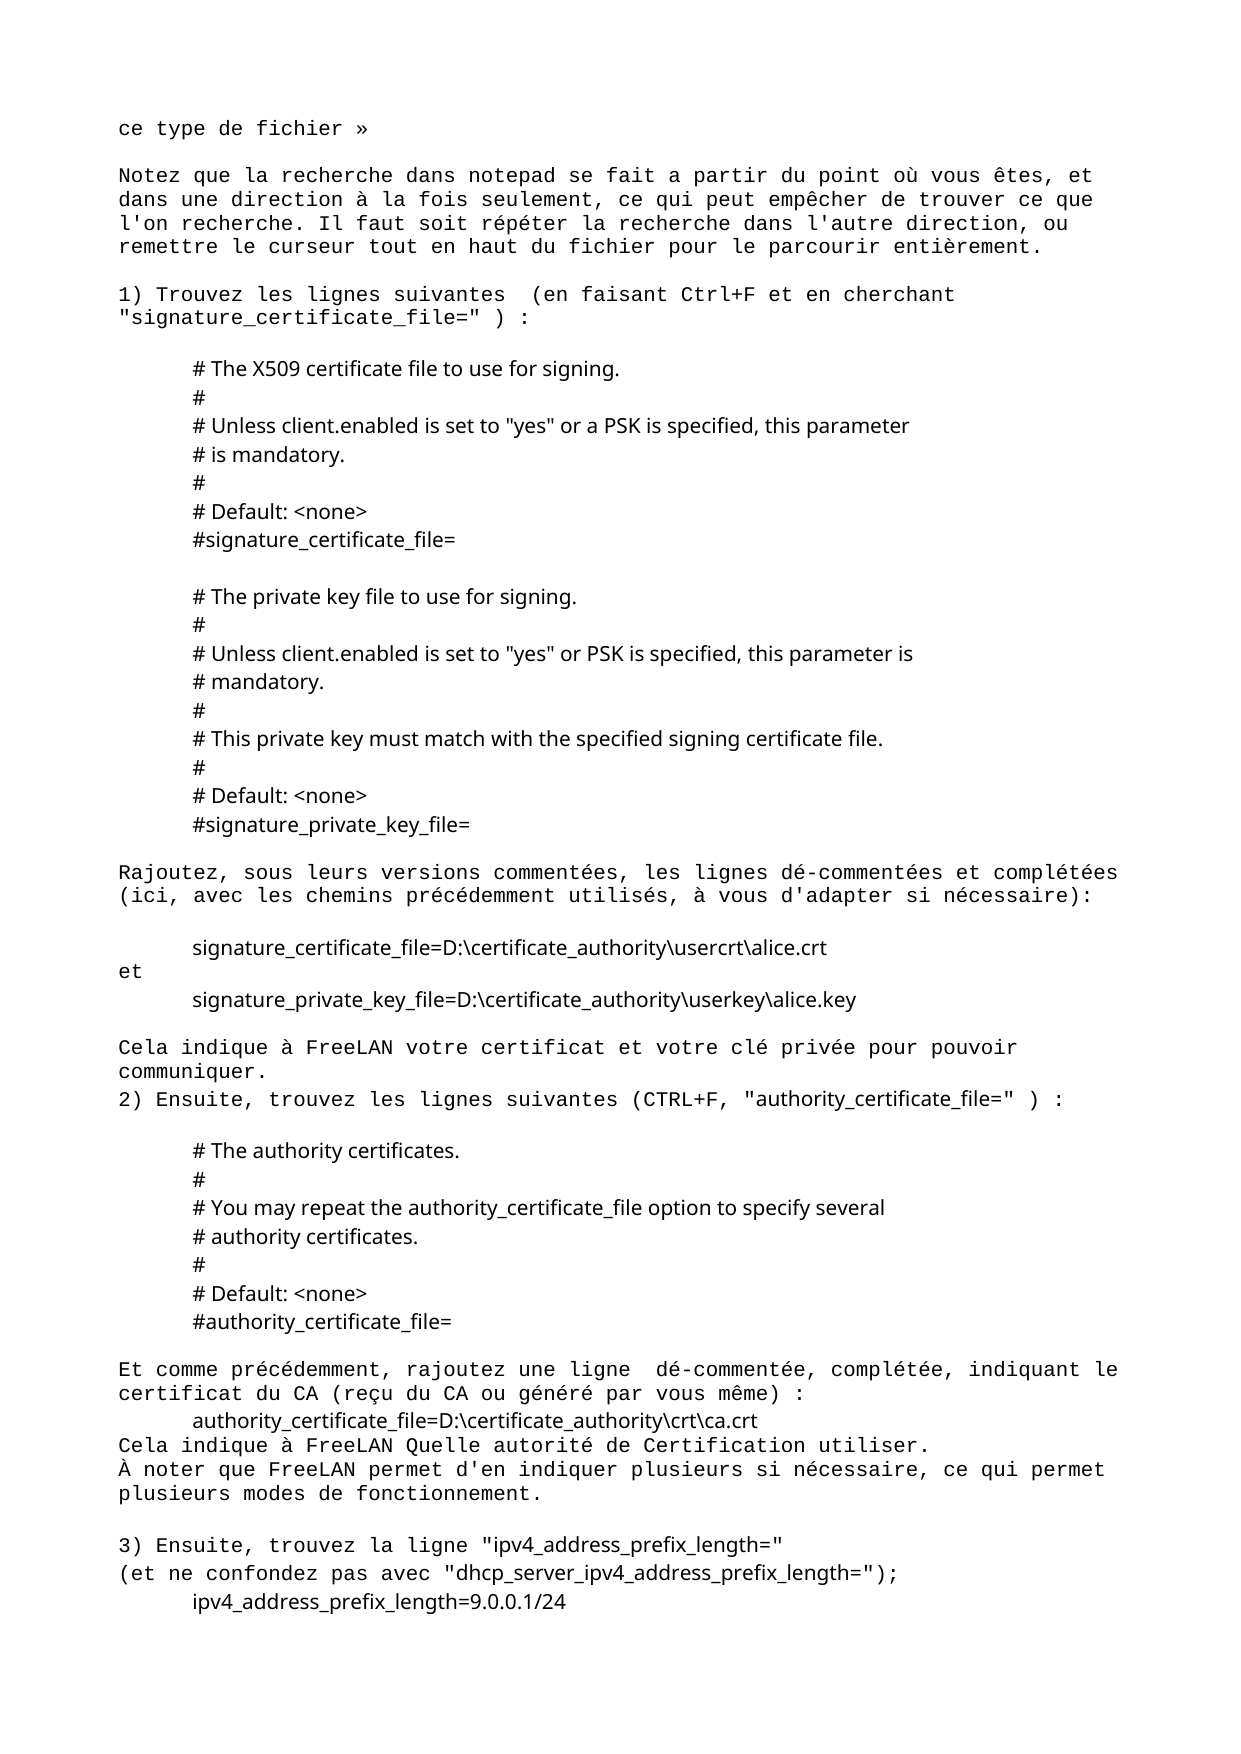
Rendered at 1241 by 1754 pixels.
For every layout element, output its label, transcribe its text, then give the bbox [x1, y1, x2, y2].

text # [118, 1165, 1122, 1193]
text 3) Ensuite, trouvez la ligne "ipv4_address_prefix_length=" [118, 1530, 1122, 1558]
text 1) Trouvez les lignes suivantes (en faisant Ctrl+F et en cherchant "signature_certificate_file=" ) : [118, 284, 1122, 331]
text # is mandatory. [118, 440, 1122, 468]
text # The private key file to use for signing. [118, 582, 1122, 611]
text et [118, 961, 1122, 985]
text # Unless client.enabled is set to "yes" or PSK is specified, this parameter is [118, 639, 1122, 667]
text # [118, 753, 1122, 781]
text # [118, 1250, 1122, 1279]
text (et ne confondez pas avec "dhcp_server_ipv4_address_prefix_length="); [118, 1558, 1122, 1587]
text 2) Ensuite, trouvez les lignes suivantes (CTRL+F, "authority_certificate_file=" ) : [118, 1084, 1122, 1113]
text ipv4_address_prefix_length=9.0.0.1/24 [118, 1587, 1122, 1615]
text # The X509 certificate file to use for signing. [118, 354, 1122, 383]
text # The authority certificates. [118, 1137, 1122, 1165]
text #signature_certificate_file= [118, 525, 1122, 554]
text Cela indique à FreeLAN votre certificat et votre clé privée pour pouvoir communiquer. [118, 1037, 1122, 1084]
text signature_certificate_file=D:\certificate_authority\usercrt\alice.crt [118, 933, 1122, 961]
text ce type de fichier » [118, 118, 1122, 142]
text Rajoutez, sous leurs versions commentées, les lignes dé-commentées et complétées (ici, avec les chemins précédemment utilisés, à vous d'adapter si nécessaire): [118, 862, 1122, 909]
text # [118, 468, 1122, 497]
text # This private key must match with the specified signing certificate file. [118, 724, 1122, 753]
text # Default: <none> [118, 1279, 1122, 1307]
text # [118, 611, 1122, 639]
text Notez que la recherche dans notepad se fait a partir du point où vous êtes, et dans une direction à la fois seulement, ce qui peut empêcher de trouver ce que l'on recherche. Il faut soit répéter la recherche dans l'autre direction, ou remettre le curseur tout en haut du fichier pour le parcourir entièrement. [118, 165, 1122, 260]
text # mandatory. [118, 667, 1122, 696]
text # Unless client.enabled is set to "yes" or a PSK is specified, this parameter [118, 412, 1122, 440]
text # Default: <none> [118, 781, 1122, 810]
text # [118, 383, 1122, 412]
text # [118, 696, 1122, 724]
text #authority_certificate_file= [118, 1307, 1122, 1336]
text Et comme précédemment, rajoutez une ligne dé-commentée, complétée, indiquant le certificat du CA (reçu du CA ou généré par vous même) : [118, 1359, 1122, 1407]
text authority_certificate_file=D:\certificate_authority\crt\ca.crt [118, 1407, 1122, 1435]
text signature_private_key_file=D:\certificate_authority\userkey\alice.key [118, 985, 1122, 1013]
text À noter que FreeLAN permet d'en indiquer plusieurs si nécessaire, ce qui permet plusieurs modes de fonctionnement. [118, 1459, 1122, 1506]
text # Default: <none> [118, 497, 1122, 525]
text # authority certificates. [118, 1222, 1122, 1250]
text Cela indique à FreeLAN Quelle autorité de Certification utiliser. [118, 1435, 1122, 1459]
text # You may repeat the authority_certificate_file option to specify several [118, 1193, 1122, 1222]
text #signature_private_key_file= [118, 810, 1122, 838]
